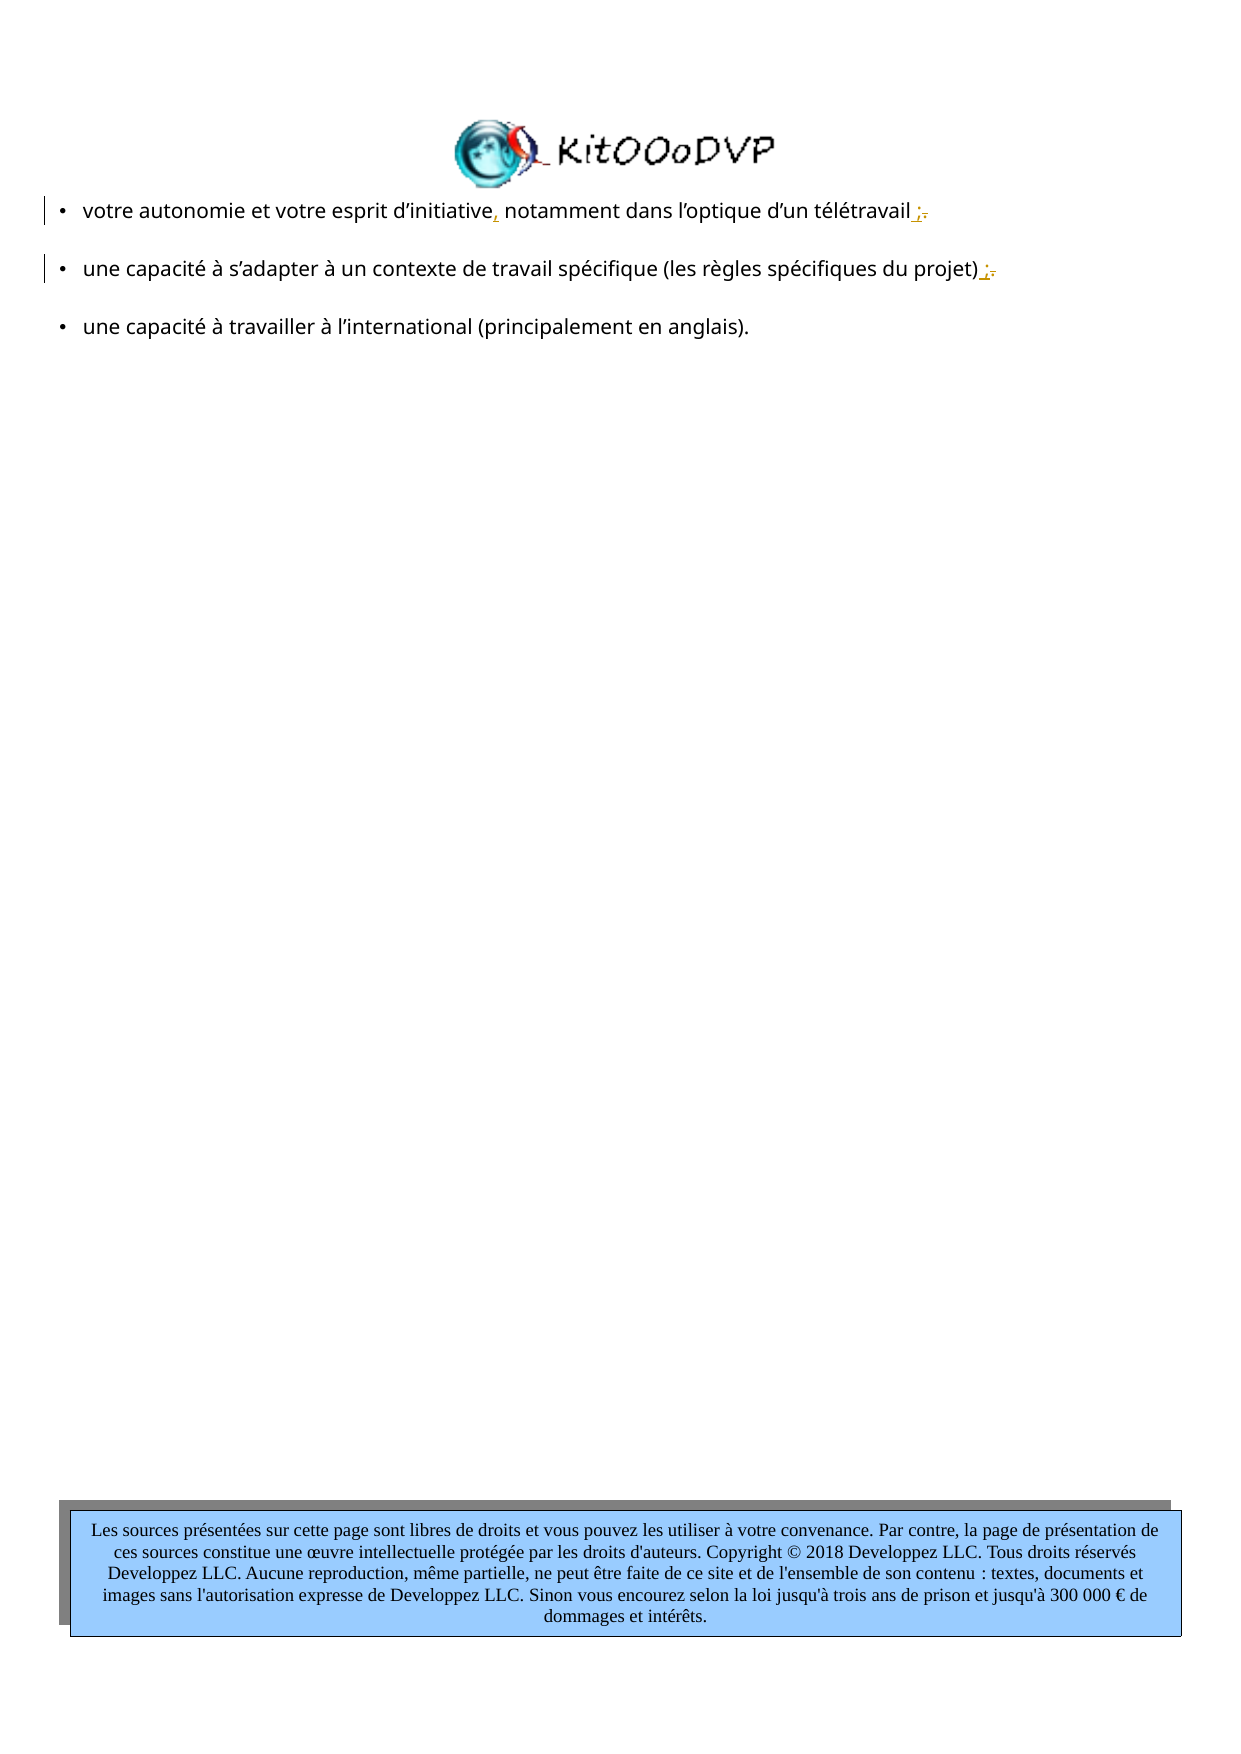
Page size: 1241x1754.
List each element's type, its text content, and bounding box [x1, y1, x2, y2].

list une capacité à s’adapter à un contexte de travail spécifique (les règles spécifiques du projet) ; [59, 254, 1181, 283]
list une capacité à travailler à l’international (principalement en anglais). [59, 312, 1181, 341]
list votre autonomie et votre esprit d’initiative, notamment dans l’optique d’un télétravail ; [59, 196, 1181, 225]
picture [453, 118, 781, 191]
